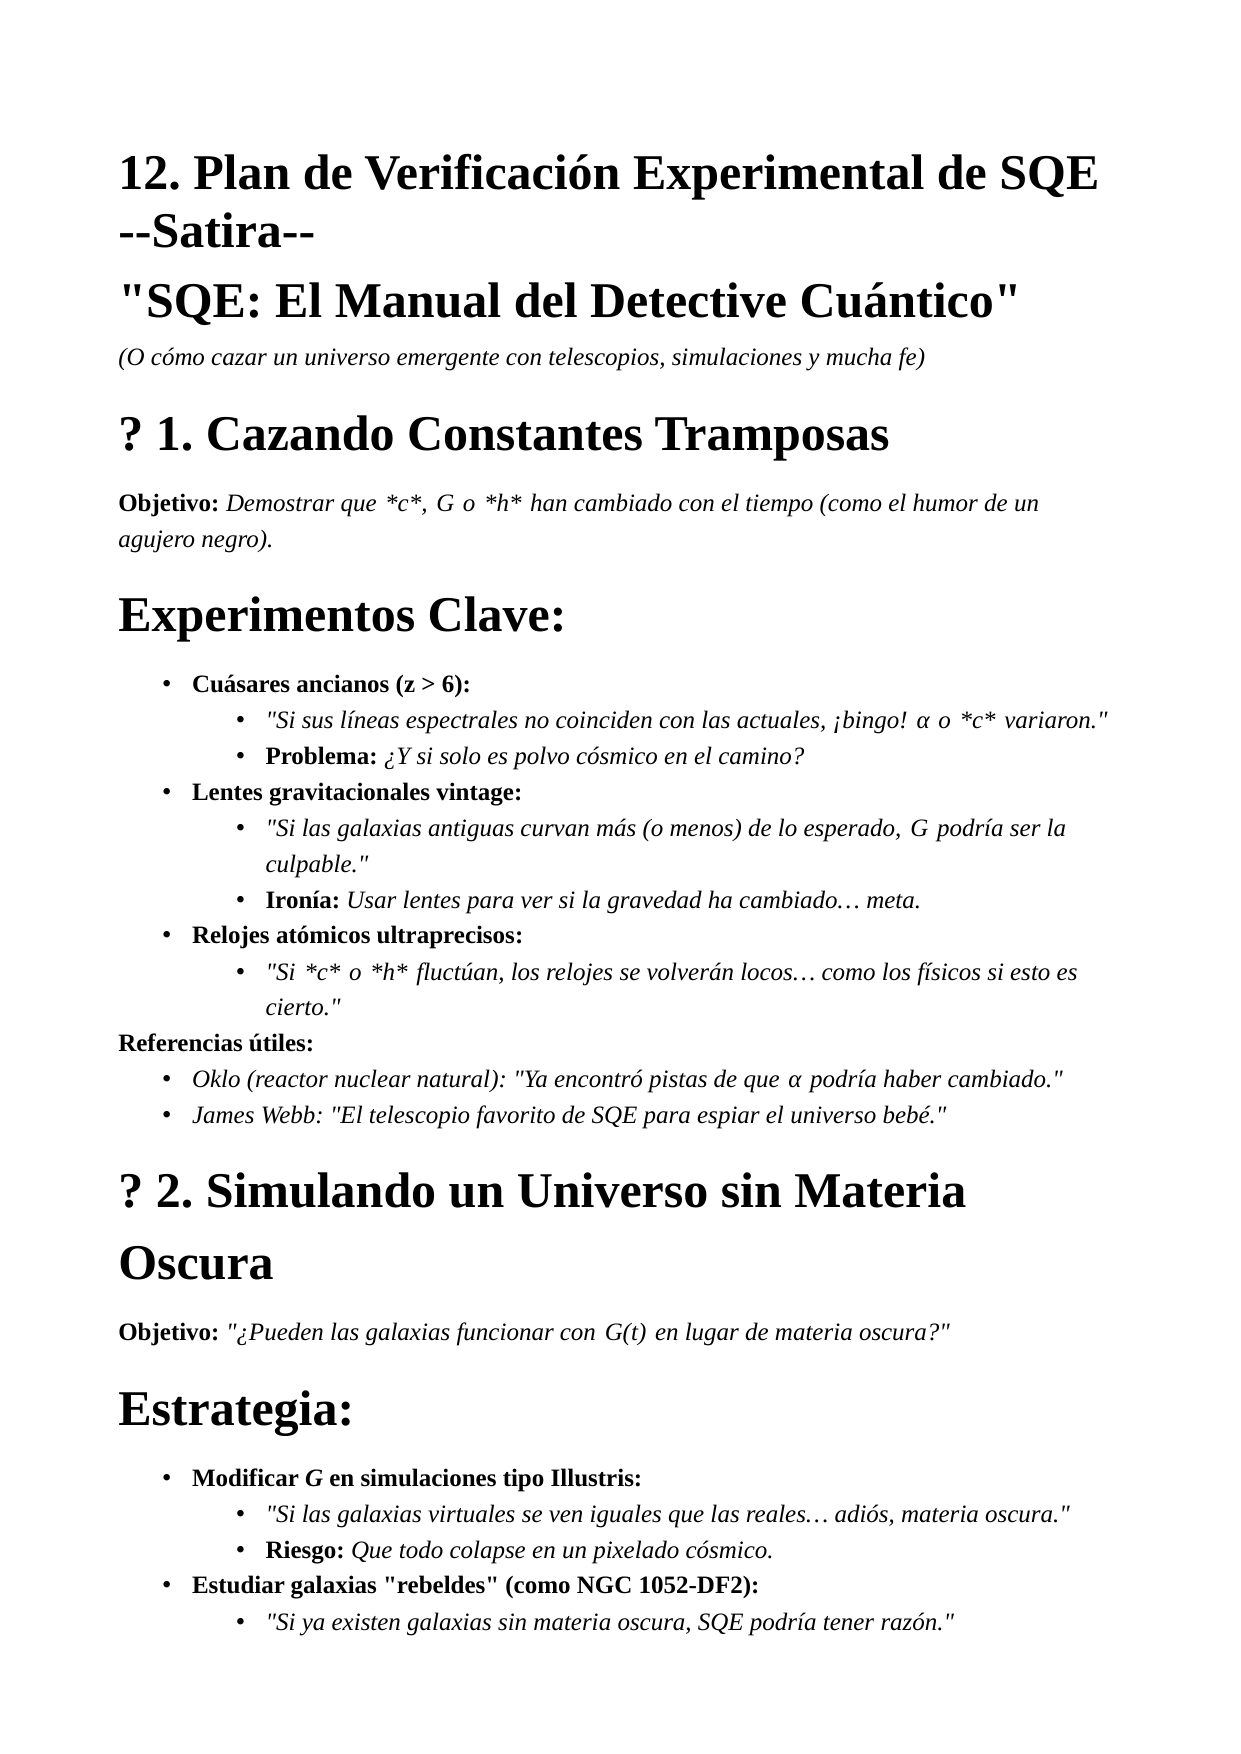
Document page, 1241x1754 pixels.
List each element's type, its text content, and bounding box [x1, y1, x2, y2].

list "Si ya existen galaxias sin materia oscura, SQE podría tener razón." [236, 1607, 1122, 1635]
list Ironía: Usar lentes para ver si la gravedad ha cambiado… meta. [236, 885, 1122, 913]
list "Si *c* o *h* fluctúan, los relojes se volverán locos… como los físicos si esto es cierto." [236, 957, 1122, 1021]
subtitle ? 2. Simulando un Universo sin Materia Oscura [118, 1161, 1122, 1291]
subtitle "SQE: El Manual del Detective Cuántico" [118, 271, 1122, 328]
text Objetivo: "¿Pueden las galaxias funcionar con G(t) en lugar de materia oscura?" [118, 1317, 1122, 1346]
subtitle ? 1. Cazando Constantes Tramposas [118, 403, 1122, 461]
list "Si las galaxias antiguas curvan más (o menos) de lo esperado, G podría ser la culpable." [236, 813, 1122, 877]
list James Webb: "El telescopio favorito de SQE para espiar el universo bebé." [162, 1100, 1122, 1129]
list Oklo (reactor nuclear natural): "Ya encontró pistas de que α podría haber cambiado." [162, 1064, 1122, 1093]
subtitle Experimentos Clave: [118, 585, 1122, 642]
text Objetivo: Demostrar que *c*, G o *h* han cambiado con el tiempo (como el humor de un agujero negro). [118, 488, 1122, 552]
list Relojes atómicos ultraprecisos: [162, 921, 1122, 949]
subtitle 12. Plan de Verificación Experimental de SQE --Satira-- [118, 143, 1122, 258]
text Referencias útiles: [118, 1028, 1122, 1057]
list "Si las galaxias virtuales se ven iguales que las reales… adiós, materia oscura." [236, 1499, 1122, 1527]
list "Si sus líneas espectrales no coinciden con las actuales, ¡bingo! α o *c* variaron." [236, 705, 1122, 734]
list Cuásares ancianos (z > 6): [162, 669, 1122, 698]
text (O cómo cazar un universo emergente con telescopios, simulaciones y mucha fe) [118, 342, 1122, 371]
list Riesgo: Que todo colapse en un pixelado cósmico. [236, 1535, 1122, 1563]
list Lentes gravitacionales vintage: [162, 777, 1122, 806]
subtitle Estrategia: [118, 1378, 1122, 1436]
list Problema: ¿Y si solo es polvo cósmico en el camino? [236, 741, 1122, 770]
list Estudiar galaxias "rebeldes" (como NGC 1052-DF2): [162, 1571, 1122, 1599]
list Modificar G en simulaciones tipo Illustris: [162, 1463, 1122, 1492]
